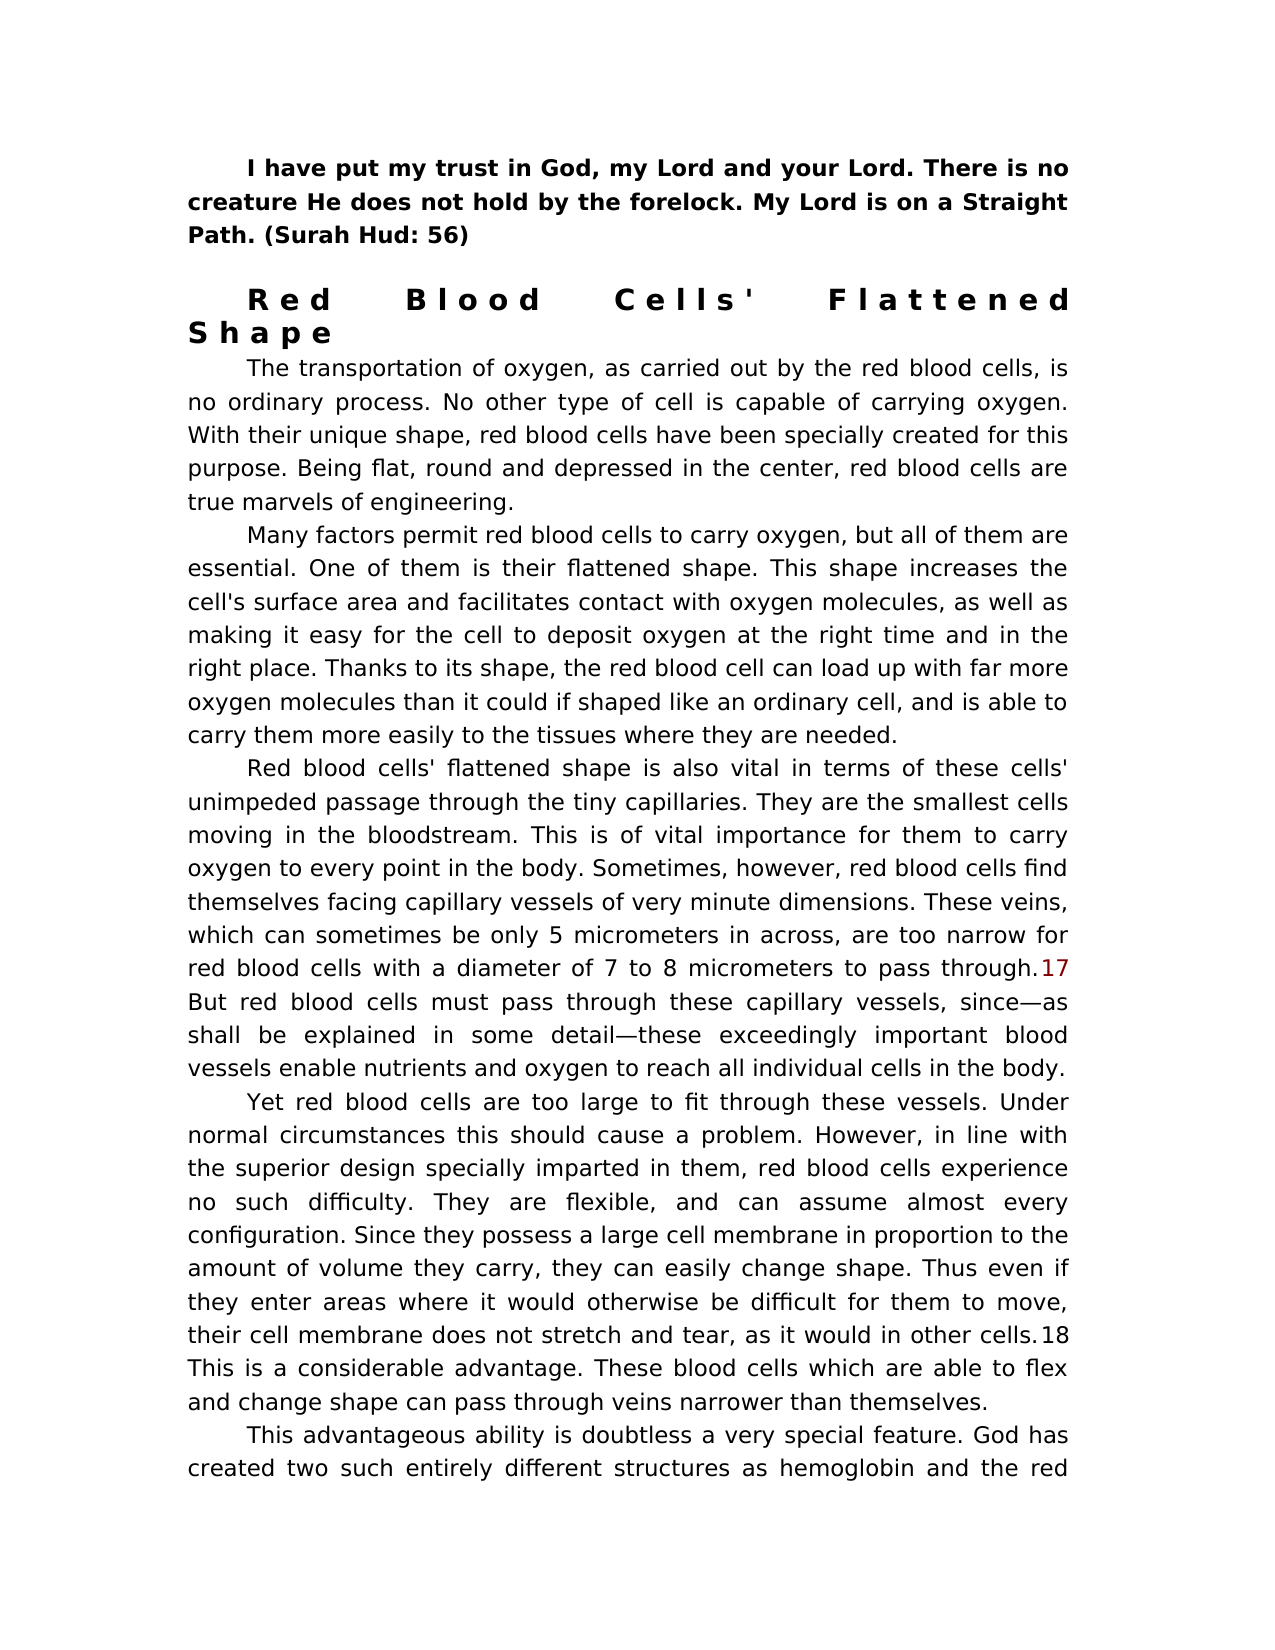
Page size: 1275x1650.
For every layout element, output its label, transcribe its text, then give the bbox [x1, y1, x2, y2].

text Red Blood Cells' Flattened Shape [187, 283, 1070, 350]
text Red blood cells' flattened shape is also vital in terms of these cells' unimpeded passage through the tiny capillaries. They are the smallest cells moving in the bloodstream. This is of vital importance for them to carry oxygen to every point in the body. Sometimes, however, red blood cells find themselves facing capillary vessels of very minute dimensions. These veins, which can sometimes be only 5 micrometers in across, are too narrow for red blood cells with a diameter of 7 to 8 micrometers to pass through.17 But red blood cells must pass through these capillary vessels, since—as shall be explained in some detail—these exceedingly important blood vessels enable nutrients and oxygen to reach all individual cells in the body. [187, 750, 1070, 1083]
text I have put my trust in God, my Lord and your Lord. There is no creature He does not hold by the forelock. My Lord is on a Straight Path. (Surah Hud: 56) [187, 150, 1070, 250]
text This advantageous ability is doubtless a very special feature. God has created two such entirely different structures as hemoglobin and the red [187, 1417, 1070, 1483]
text The transportation of oxygen, as carried out by the red blood cells, is no ordinary process. No other type of cell is capable of carrying oxygen. With their unique shape, red blood cells have been specially created for this purpose. Being flat, round and depressed in the center, red blood cells are true marvels of engineering. [187, 350, 1070, 517]
text Yet red blood cells are too large to fit through these vessels. Under normal circumstances this should cause a problem. However, in line with the superior design specially imparted in them, red blood cells experience no such difficulty. They are flexible, and can assume almost every configuration. Since they possess a large cell membrane in proportion to the amount of volume they carry, they can easily change shape. Thus even if they enter areas where it would otherwise be difficult for them to move, their cell membrane does not stretch and tear, as it would in other cells.18 This is a considerable advantage. These blood cells which are able to flex and change shape can pass through veins narrower than themselves. [187, 1083, 1070, 1417]
text Many factors permit red blood cells to carry oxygen, but all of them are essential. One of them is their flattened shape. This shape increases the cell's surface area and facilitates contact with oxygen molecules, as well as making it easy for the cell to deposit oxygen at the right time and in the right place. Thanks to its shape, the red blood cell can load up with far more oxygen molecules than it could if shaped like an ordinary cell, and is able to carry them more easily to the tissues where they are needed. [187, 517, 1070, 750]
